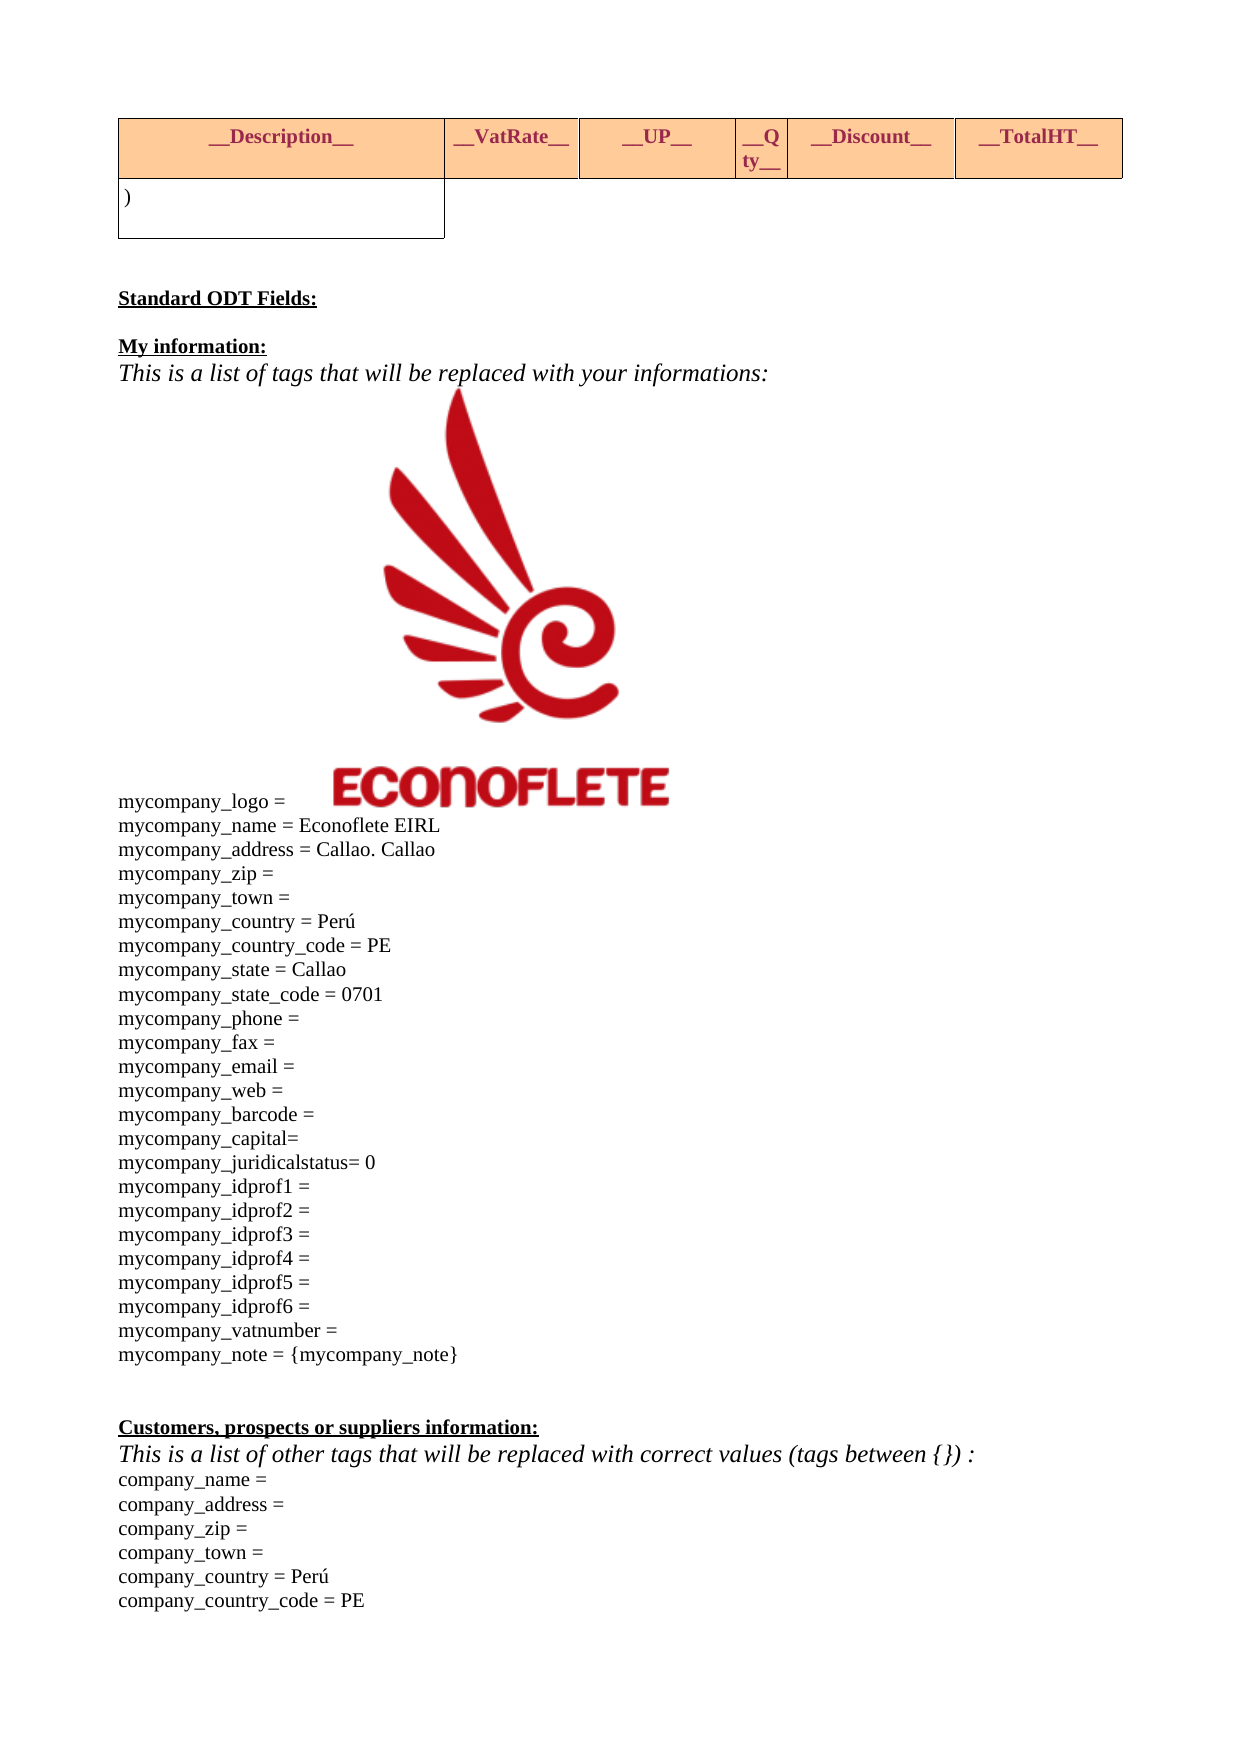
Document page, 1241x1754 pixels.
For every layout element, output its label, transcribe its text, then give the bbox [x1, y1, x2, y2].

text This is a list of tags that will be replaced with your informations: [118, 358, 1122, 387]
table_header __VatRate__ [445, 119, 578, 178]
text My information: [118, 334, 1122, 358]
text mycompany_idprof5 = [118, 1270, 1122, 1294]
text mycompany_idprof6 = [118, 1294, 1122, 1318]
text mycompany_barcode = [118, 1102, 1122, 1126]
text mycompany_note = {mycompany_note} [118, 1342, 1122, 1366]
text company_country_code = PE [118, 1588, 1122, 1612]
text mycompany_name = Econoflete EIRL [118, 813, 1122, 837]
text company_country = Perú [118, 1564, 1122, 1588]
text mycompany_idprof4 = [118, 1246, 1122, 1270]
text mycompany_email = [118, 1054, 1122, 1078]
text mycompany_logo = [118, 387, 1122, 813]
text mycompany_phone = [118, 1006, 1122, 1029]
text company_address = [118, 1491, 1122, 1516]
table_cell ) [119, 179, 444, 238]
text mycompany_vatnumber = [118, 1318, 1122, 1342]
text mycompany_capital= [118, 1126, 1122, 1150]
text Customers, prospects or suppliers information: [118, 1414, 1122, 1439]
picture [290, 386, 713, 809]
text mycompany_town = [118, 885, 1122, 909]
text mycompany_state_code = 0701 [118, 981, 1122, 1006]
text company_town = [118, 1539, 1122, 1564]
text mycompany_juridicalstatus= 0 [118, 1150, 1122, 1174]
text mycompany_fax = [118, 1029, 1122, 1054]
text mycompany_country = Perú [118, 909, 1122, 933]
table_header __TotalHT__ [956, 119, 1122, 178]
text company_zip = [118, 1516, 1122, 1539]
text company_name = [118, 1467, 1122, 1491]
text mycompany_address = Callao. Callao [118, 837, 1122, 861]
text Standard ODT Fields: [118, 286, 1122, 310]
text mycompany_state = Callao [118, 957, 1122, 981]
text mycompany_idprof1 = [118, 1174, 1122, 1198]
table_header __UP__ [580, 119, 735, 178]
table_header __Qty__ [736, 119, 787, 178]
text mycompany_zip = [118, 861, 1122, 885]
table_header __Discount__ [788, 119, 954, 178]
text mycompany_web = [118, 1078, 1122, 1102]
text mycompany_country_code = PE [118, 933, 1122, 957]
text mycompany_idprof2 = [118, 1198, 1122, 1222]
text mycompany_idprof3 = [118, 1222, 1122, 1246]
table_header __Description__ [119, 119, 444, 178]
text This is a list of other tags that will be replaced with correct values (tags between {}) : [118, 1439, 1122, 1467]
